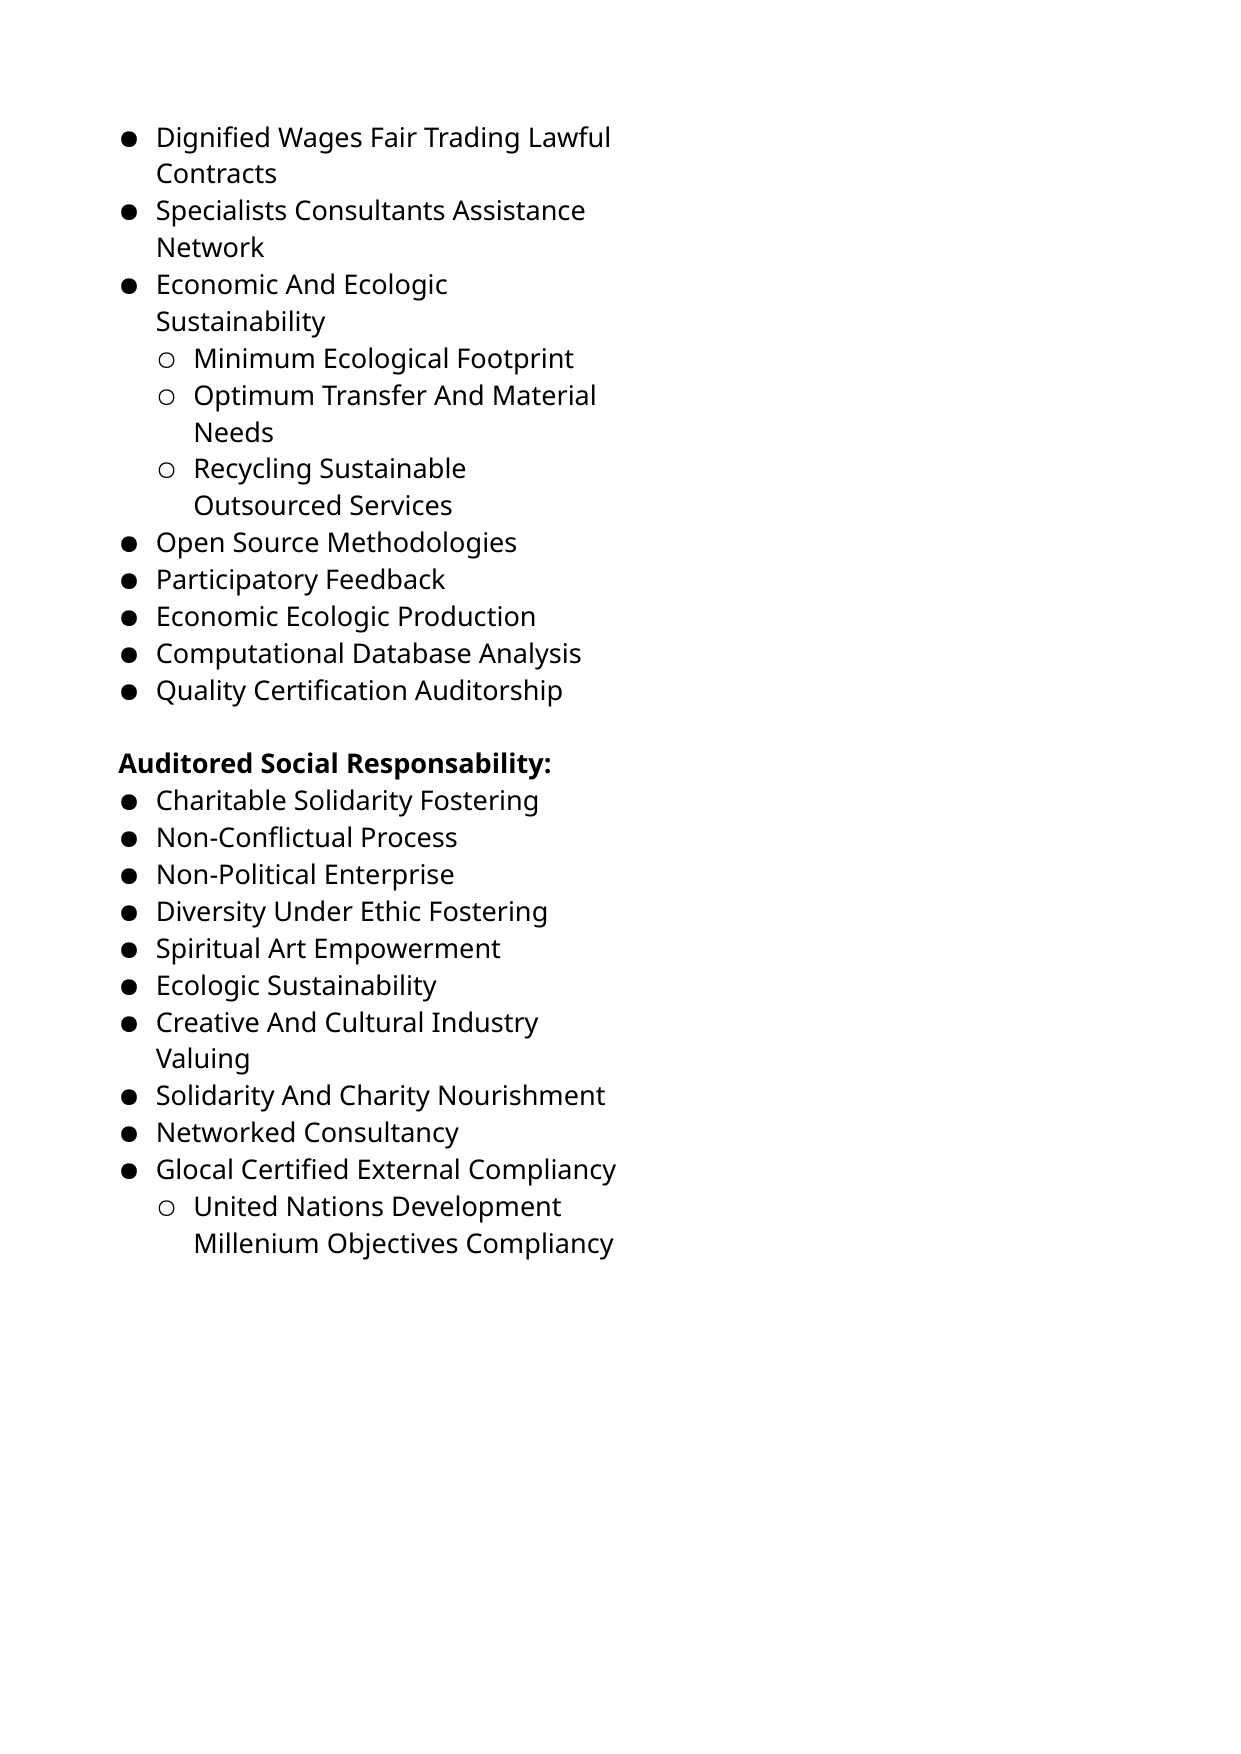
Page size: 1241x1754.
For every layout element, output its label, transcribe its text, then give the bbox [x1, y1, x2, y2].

list Economic Ecologic Production [118, 597, 620, 634]
list Computational Database Analysis [118, 634, 620, 671]
list Quality Certification Auditorship [118, 671, 620, 708]
list Optimum Transfer And Material Needs [156, 376, 620, 450]
list Spiritual Art Empowerment [118, 929, 620, 966]
list Charitable Solidarity Fostering [118, 782, 620, 819]
list Open Source Methodologies [118, 524, 620, 561]
list United Nations Development Millenium Objectives Compliancy [156, 1187, 620, 1261]
list Ecologic Sustainability [118, 966, 620, 1003]
list Non-Political Enterprise [118, 856, 620, 892]
list Specialists Consultants Assistance Network [118, 192, 620, 266]
list Participatory Feedback [118, 561, 620, 597]
list Recycling Sustainable Outsourced Services [156, 450, 620, 524]
list Creative And Cultural Industry Valuing [118, 1003, 620, 1077]
list Economic And Ecologic Sustainability [118, 266, 620, 339]
list Diversity Under Ethic Fostering [118, 892, 620, 929]
list Solidarity And Charity Nourishment [118, 1077, 620, 1114]
list Non-Conflictual Process [118, 819, 620, 856]
list Dignified Wages Fair Trading Lawful Contracts [118, 118, 620, 192]
text Auditored Social Responsability: [118, 745, 620, 782]
list Minimum Ecological Footprint [156, 339, 620, 376]
list Glocal Certified External Compliancy [118, 1151, 620, 1187]
list Networked Consultancy [118, 1114, 620, 1151]
